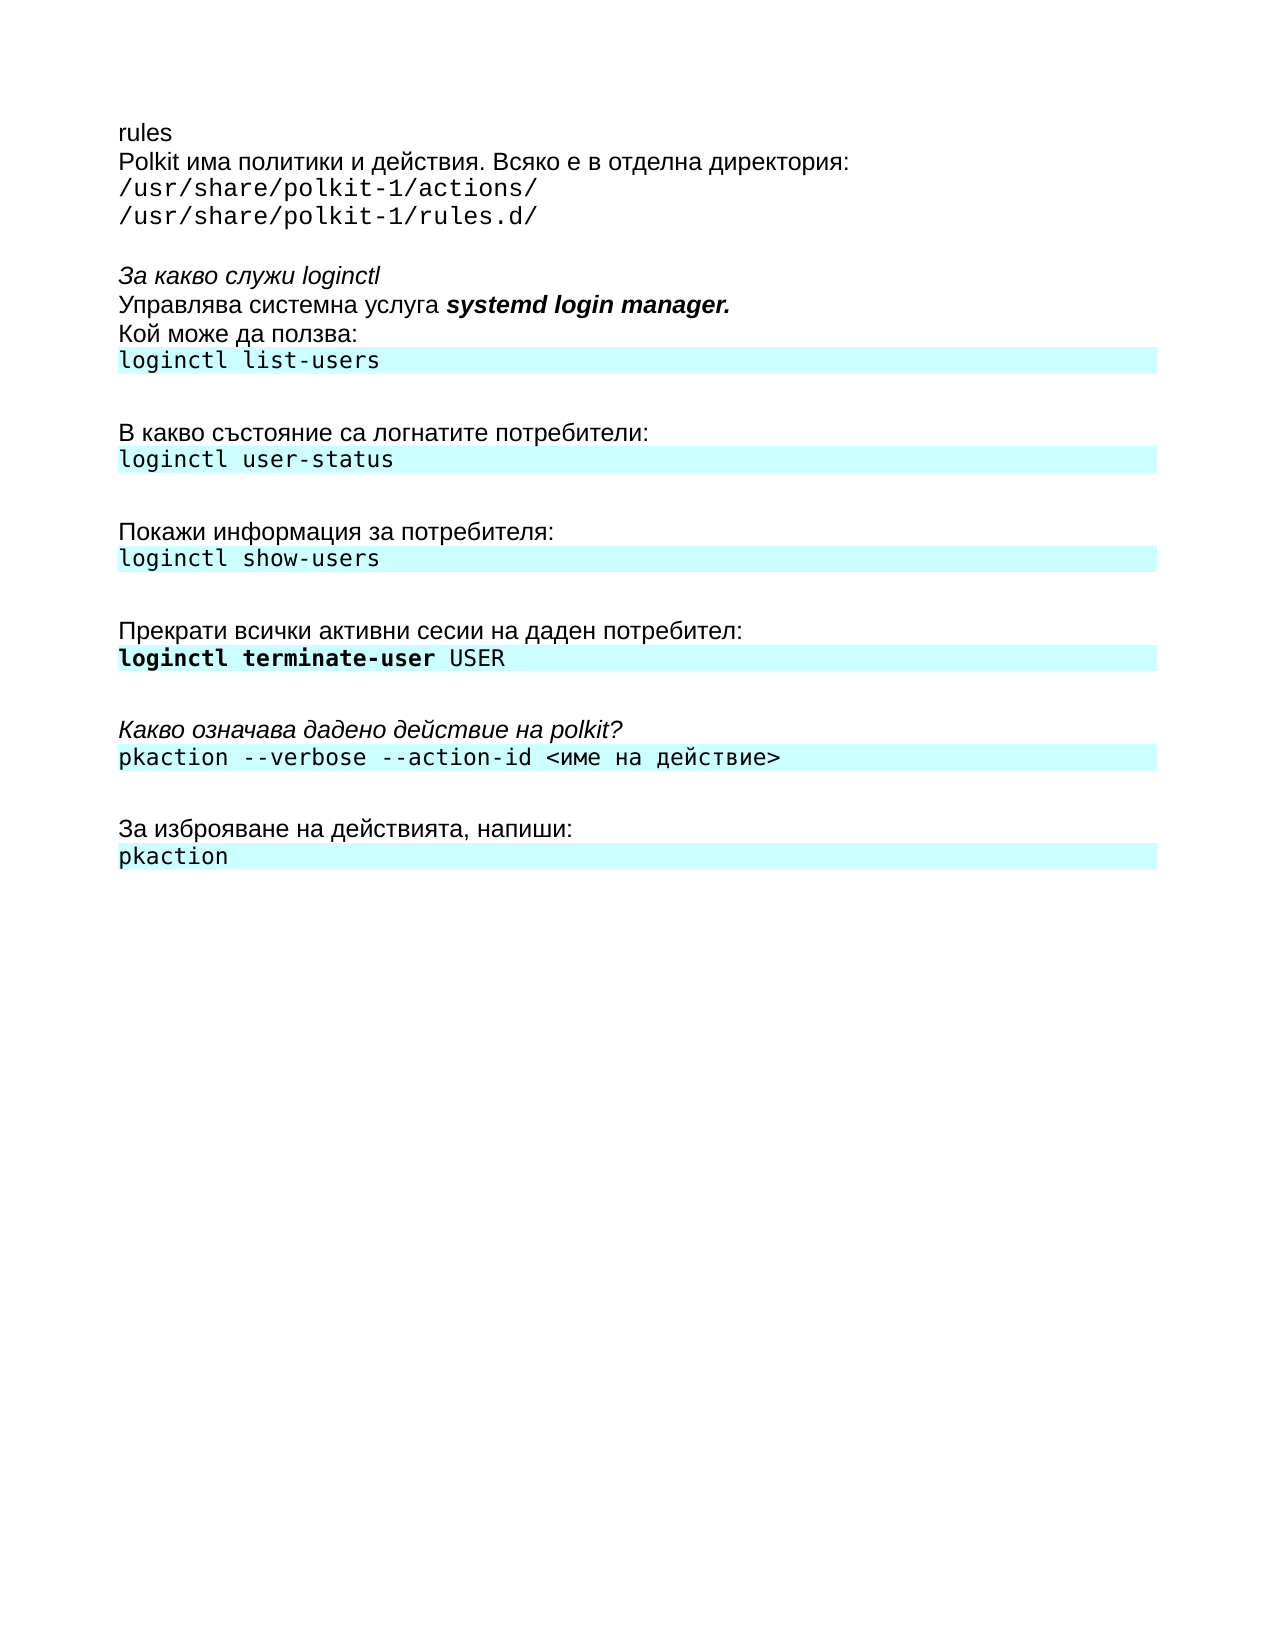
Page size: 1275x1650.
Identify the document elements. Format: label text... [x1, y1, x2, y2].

text pkaction [118, 843, 1157, 870]
text Покажи информация за потребителя: [118, 517, 1157, 546]
text loginctl user-status [118, 446, 1157, 473]
text rules [118, 118, 1157, 147]
text За какво служи loginctl [118, 261, 1157, 290]
text /usr/share/polkit-1/actions/ [118, 176, 1157, 204]
text loginctl list-users [118, 347, 1157, 374]
text Прекрати всички активни сесии на даден потребител: [118, 616, 1157, 645]
text Какво означава дадено действие на polkit? [118, 715, 1157, 744]
text В какво състояние са логнатите потребители: [118, 418, 1157, 446]
text За изброяване на действията, напиши: [118, 814, 1157, 843]
text /usr/share/polkit-1/rules.d/ [118, 204, 1157, 232]
text Управлява системна услуга systemd login manager. [118, 290, 1157, 318]
text Polkit има политики и действия. Всяко е в отделна директория: [118, 147, 1157, 176]
text pkaction --verbose --action-id <име на действие> [118, 744, 1157, 771]
text Кой може да ползва: [118, 318, 1157, 347]
text loginctl terminate-user USER [118, 645, 1157, 671]
text loginctl show-users [118, 546, 1157, 572]
